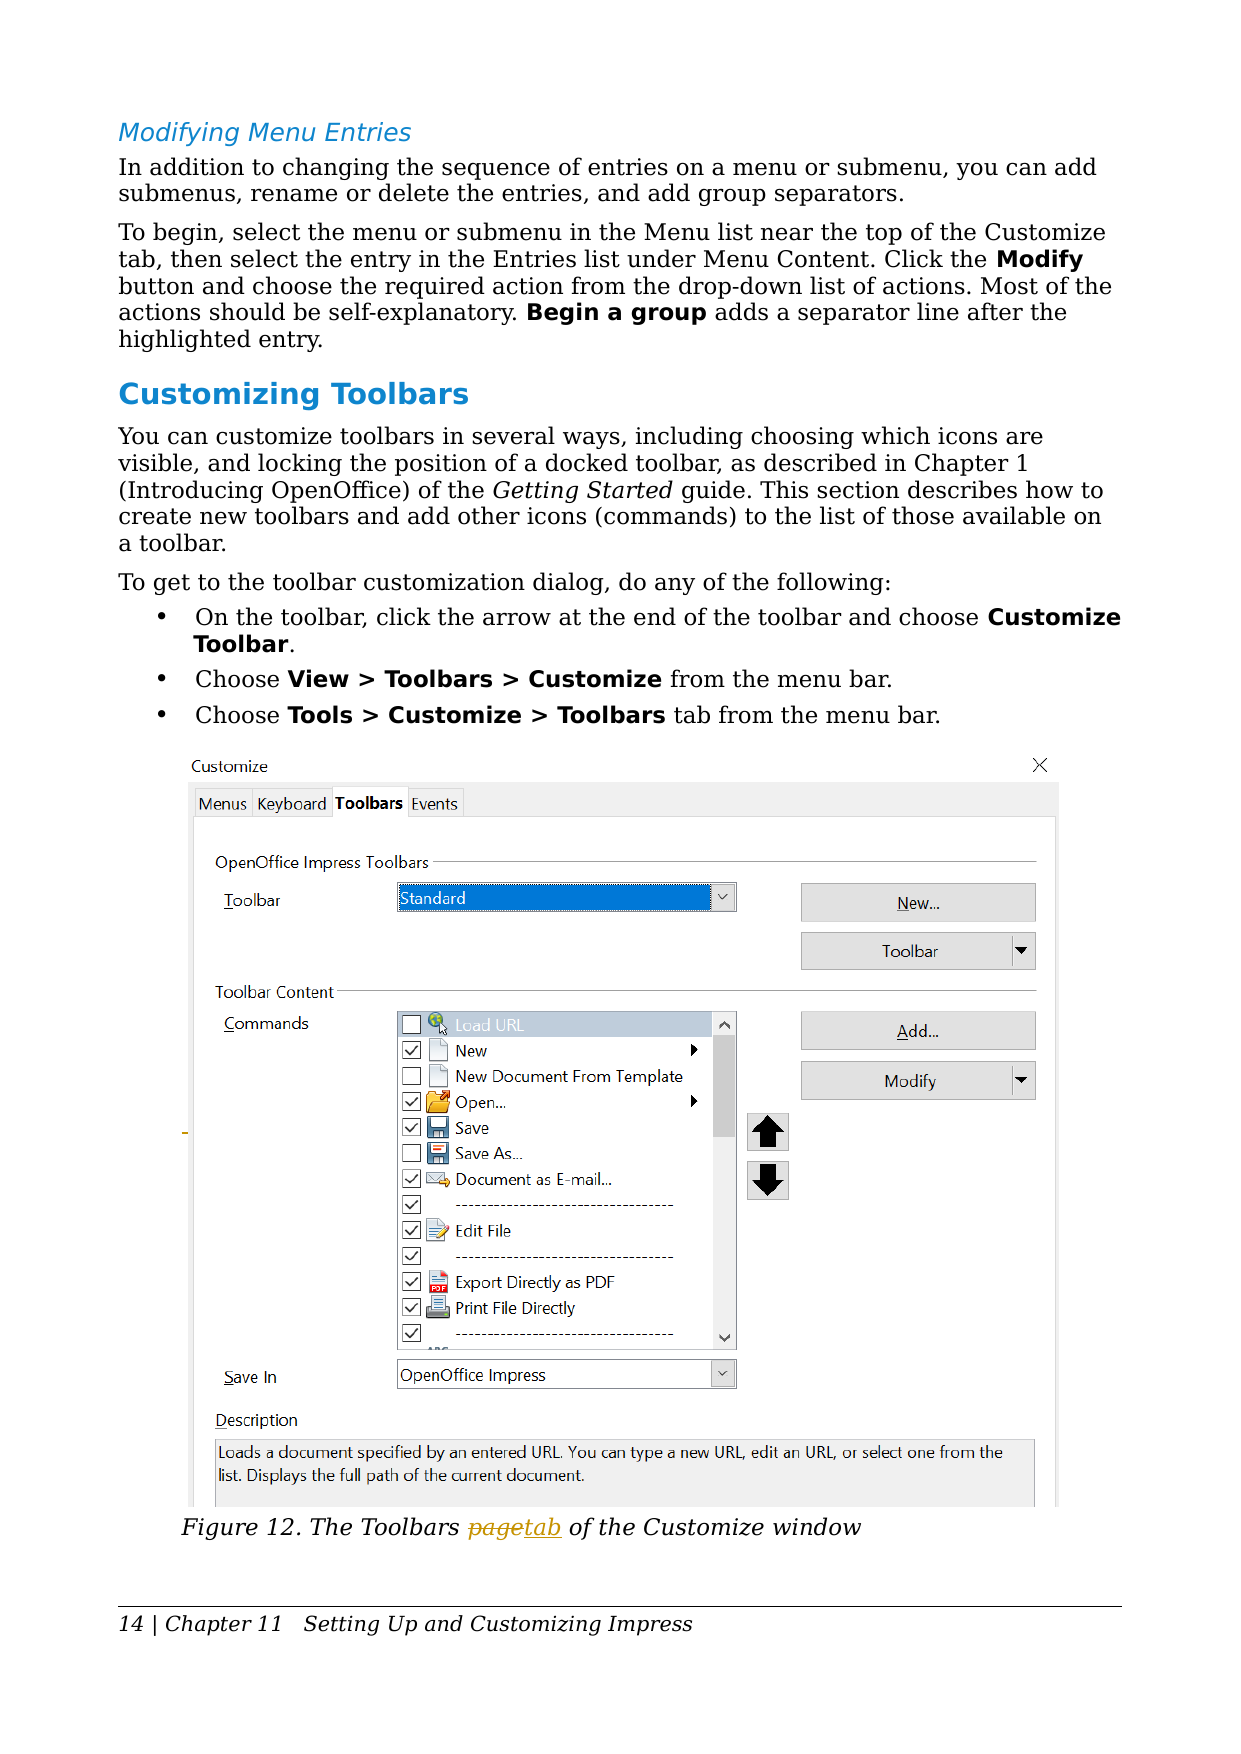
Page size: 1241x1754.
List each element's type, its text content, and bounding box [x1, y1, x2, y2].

picture [188, 753, 1059, 1507]
subtitle Customizing Toolbars [118, 377, 1122, 411]
text You can customize toolbars in several ways, including choosing which icons are visible, and locking the position of a docked toolbar, as described in Chapter 1 (Introducing OpenOffice) of the Getting Started guide. This section describes how to create new toolbars and add other icons (commands) to the list of those available on a toolbar. [118, 423, 1122, 557]
list To get to the toolbar customization dialog, do any of the following: [118, 569, 1122, 596]
text In addition to changing the sequence of entries on a menu or submenu, you can add submenus, rename or delete the entries, and add group separators. [118, 154, 1122, 207]
subtitle Modifying Menu Entries [118, 118, 1122, 147]
list On the toolbar, click the arrow at the end of the toolbar and choose Customize Toolbar. [154, 602, 1122, 658]
text To begin, select the menu or submenu in the Menu list near the top of the Customize tab, then select the entry in the Entries list under Menu Content. Click the Modify button and choose the required action from the drop-down list of actions. Most of the actions should be self-explanatory. Begin a group adds a separator line after the highlighted entry. [118, 219, 1122, 353]
list Choose View > Toolbars > Customize from the menu bar. [154, 664, 1122, 694]
text Figure 12. The Toolbars tab of the Customize window [181, 1514, 1059, 1540]
list Choose Tools > Customize > Toolbars tab from the menu bar. [154, 700, 1122, 729]
